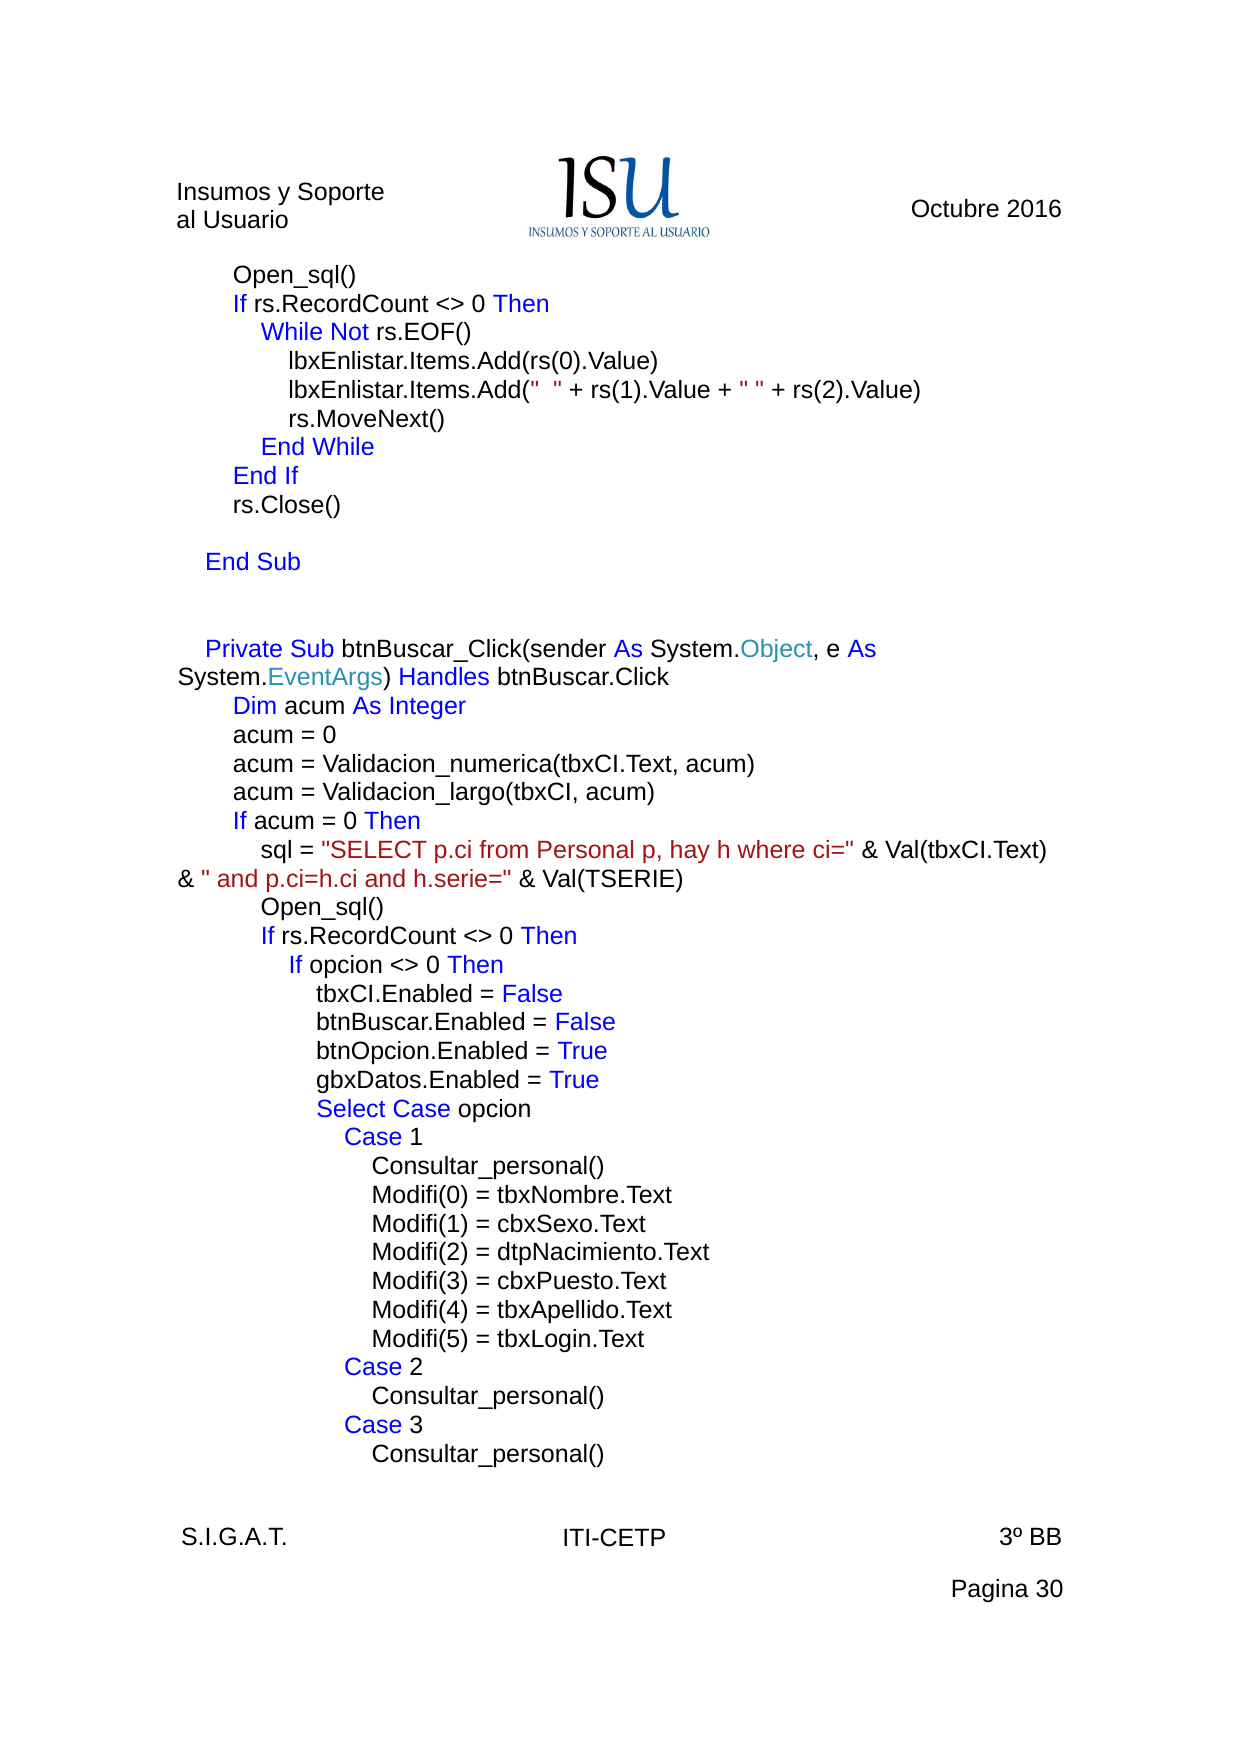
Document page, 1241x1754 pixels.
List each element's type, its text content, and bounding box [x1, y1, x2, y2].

text tbxCI.Enabled = False [177, 978, 1063, 1007]
text lbxEnlistar.Items.Add(rs(0).Value) [177, 346, 1063, 375]
text sql = "SELECT p.ci from Personal p, hay h where ci=" & Val(tbxCI.Text) & " and p.ci=h.ci and h.serie=" & Val(TSERIE) [177, 835, 1063, 892]
text Modifi(0) = tbxNombre.Text [177, 1180, 1063, 1208]
text Open_sql() [177, 892, 1063, 921]
text Consultar_personal() [177, 1151, 1063, 1180]
text End Sub [177, 547, 1063, 576]
text Private Sub btnBuscar_Click(sender As System.Object, e As System.EventArgs) Handles btnBuscar.Click [177, 633, 1063, 691]
text Modifi(2) = dtpNacimiento.Text [177, 1237, 1063, 1266]
text If rs.RecordCount <> 0 Then [177, 921, 1063, 950]
text If rs.RecordCount <> 0 Then [177, 288, 1063, 317]
text btnBuscar.Enabled = False [177, 1007, 1063, 1036]
text Dim acum As Integer [177, 691, 1063, 720]
text acum = Validacion_numerica(tbxCI.Text, acum) [177, 748, 1063, 777]
text Modifi(4) = tbxApellido.Text [177, 1295, 1063, 1323]
text rs.MoveNext() [177, 403, 1063, 432]
text acum = Validacion_largo(tbxCI, acum) [177, 777, 1063, 806]
text Open_sql() [177, 260, 1063, 288]
text While Not rs.EOF() [177, 317, 1063, 346]
text Case 3 [177, 1410, 1063, 1438]
text Case 2 [177, 1352, 1063, 1381]
text Modifi(5) = tbxLogin.Text [177, 1323, 1063, 1352]
text Modifi(1) = cbxSexo.Text [177, 1208, 1063, 1237]
text Modifi(3) = cbxPuesto.Text [177, 1266, 1063, 1295]
text End While [177, 432, 1063, 461]
text gbxDatos.Enabled = True [177, 1065, 1063, 1093]
text If acum = 0 Then [177, 806, 1063, 835]
text If opcion <> 0 Then [177, 950, 1063, 978]
text lbxEnlistar.Items.Add(" " + rs(1).Value + " " + rs(2).Value) [177, 375, 1063, 403]
text Consultar_personal() [177, 1381, 1063, 1410]
text rs.Close() [177, 490, 1063, 518]
text Consultar_personal() [177, 1438, 1063, 1467]
text Case 1 [177, 1122, 1063, 1151]
text btnOpcion.Enabled = True [177, 1036, 1063, 1065]
text acum = 0 [177, 720, 1063, 748]
text Select Case opcion [177, 1093, 1063, 1122]
picture [517, 138, 723, 252]
text End If [177, 461, 1063, 490]
